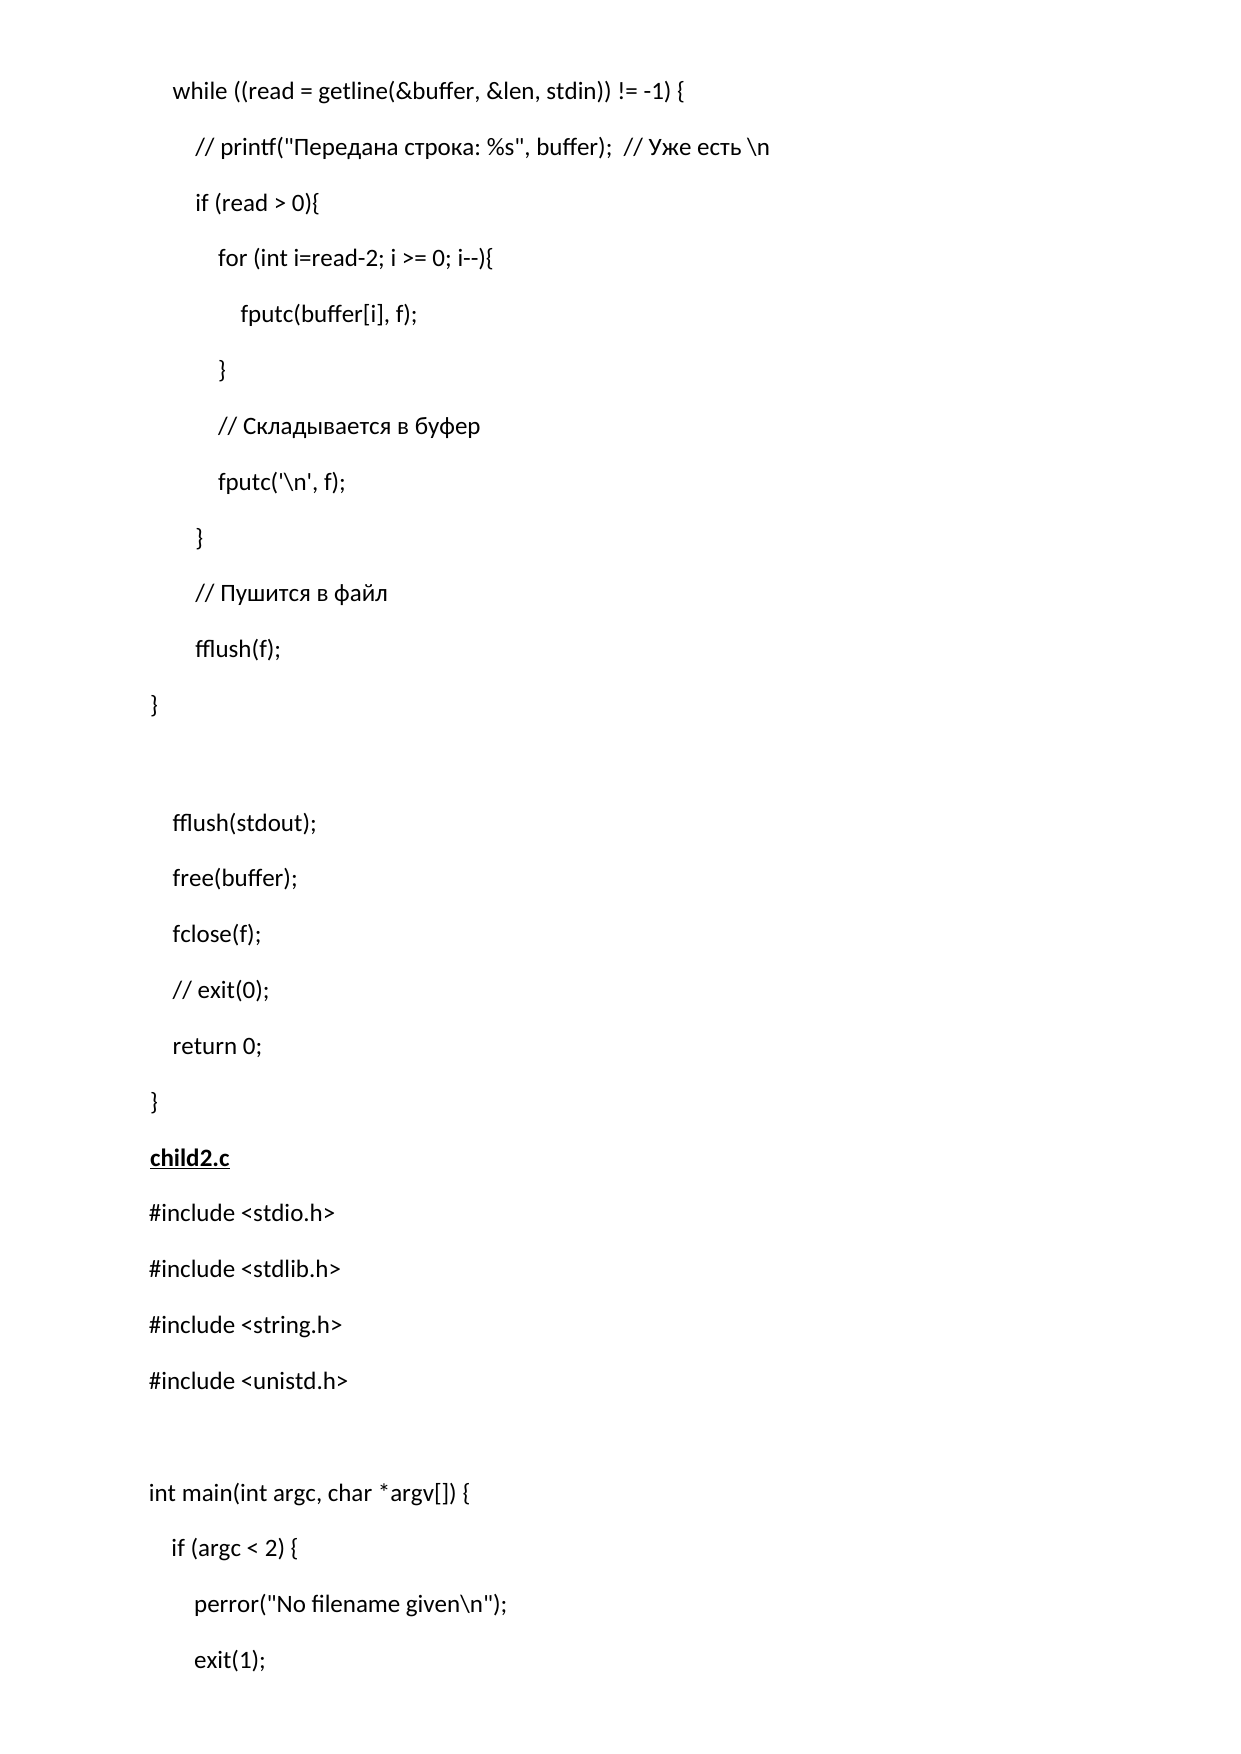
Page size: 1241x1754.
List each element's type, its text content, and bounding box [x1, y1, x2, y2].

text #include <string.h> [149, 1309, 1147, 1340]
text // Складывается в буфер [150, 410, 1147, 441]
text while ((read = getline(&buffer, &len, stdin)) != -1) { [150, 75, 1147, 106]
text } [150, 522, 1147, 552]
text int main(int argc, char *argv[]) { [149, 1477, 1147, 1507]
text fflush(stdout); [150, 807, 1147, 837]
text free(buffer); [150, 863, 1147, 893]
text if (read > 0){ [150, 187, 1147, 217]
text // Пушится в файл [150, 577, 1147, 608]
text perror("No filename given\n"); [149, 1588, 1147, 1619]
text } [150, 354, 1147, 385]
text exit(1); [149, 1644, 1147, 1675]
text fputc(buffer[i], f); [150, 298, 1147, 329]
text #include <unistd.h> [149, 1365, 1147, 1396]
text fclose(f); [150, 918, 1147, 949]
text for (int i=read-2; i >= 0; i--){ [150, 242, 1147, 273]
text #include <stdlib.h> [149, 1253, 1147, 1284]
text fputc('\n', f); [150, 466, 1147, 496]
text // printf("Передана строка: %s", buffer); // Уже есть \n [150, 131, 1147, 161]
text } [150, 689, 1147, 720]
text if (argc < 2) { [149, 1533, 1147, 1563]
text child2.c [149, 1142, 1147, 1172]
text return 0; [150, 1030, 1147, 1061]
text // exit(0); [150, 974, 1147, 1005]
text fflush(f); [150, 633, 1147, 664]
text #include <stdio.h> [149, 1198, 1147, 1228]
text } [150, 1086, 1147, 1116]
